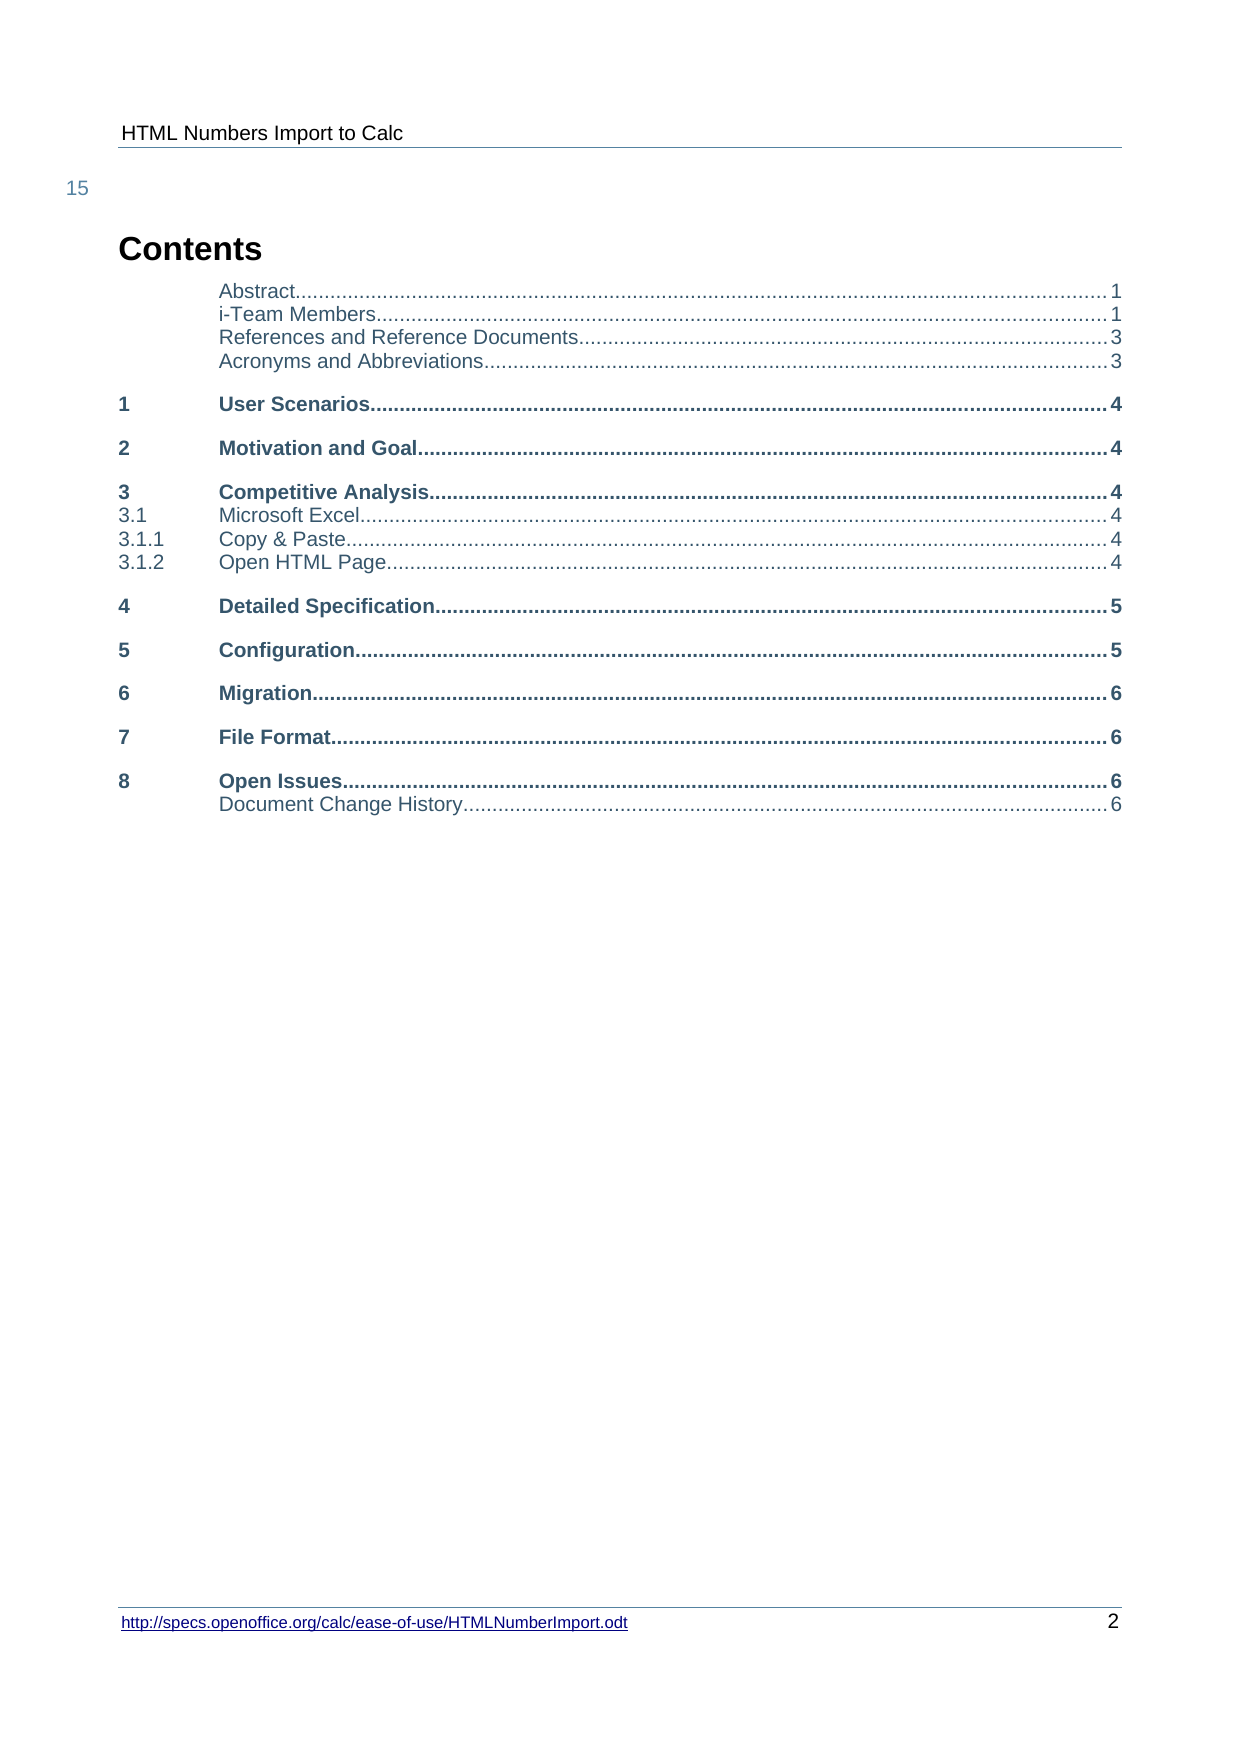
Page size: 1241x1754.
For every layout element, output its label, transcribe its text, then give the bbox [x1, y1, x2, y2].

text Abstract 1 [118, 279, 1122, 303]
text 3.1 Microsoft Excel 4 [118, 504, 1122, 527]
text 3.1.2 Open HTML Page 4 [118, 550, 1122, 574]
text Acronyms and Abbreviations 3 [118, 349, 1122, 372]
text 2 Motivation and Goal 4 [118, 437, 1122, 460]
text 3 Competitive Analysis 4 [118, 481, 1122, 504]
text Document Change History 6 [118, 793, 1122, 816]
text 7 File Format 6 [118, 726, 1122, 749]
text 1 User Scenarios 4 [118, 393, 1122, 416]
text 3.1.1 Copy & Paste 4 [118, 527, 1122, 550]
text 4 Detailed Specification 5 [118, 594, 1122, 617]
text 6 Migration 6 [118, 682, 1122, 705]
text i-Team Members 1 [118, 303, 1122, 326]
text 5 Configuration 5 [118, 638, 1122, 661]
subtitle Contents [118, 230, 1122, 267]
text 8 Open Issues 6 [118, 770, 1122, 793]
text References and Reference Documents 3 [118, 326, 1122, 349]
